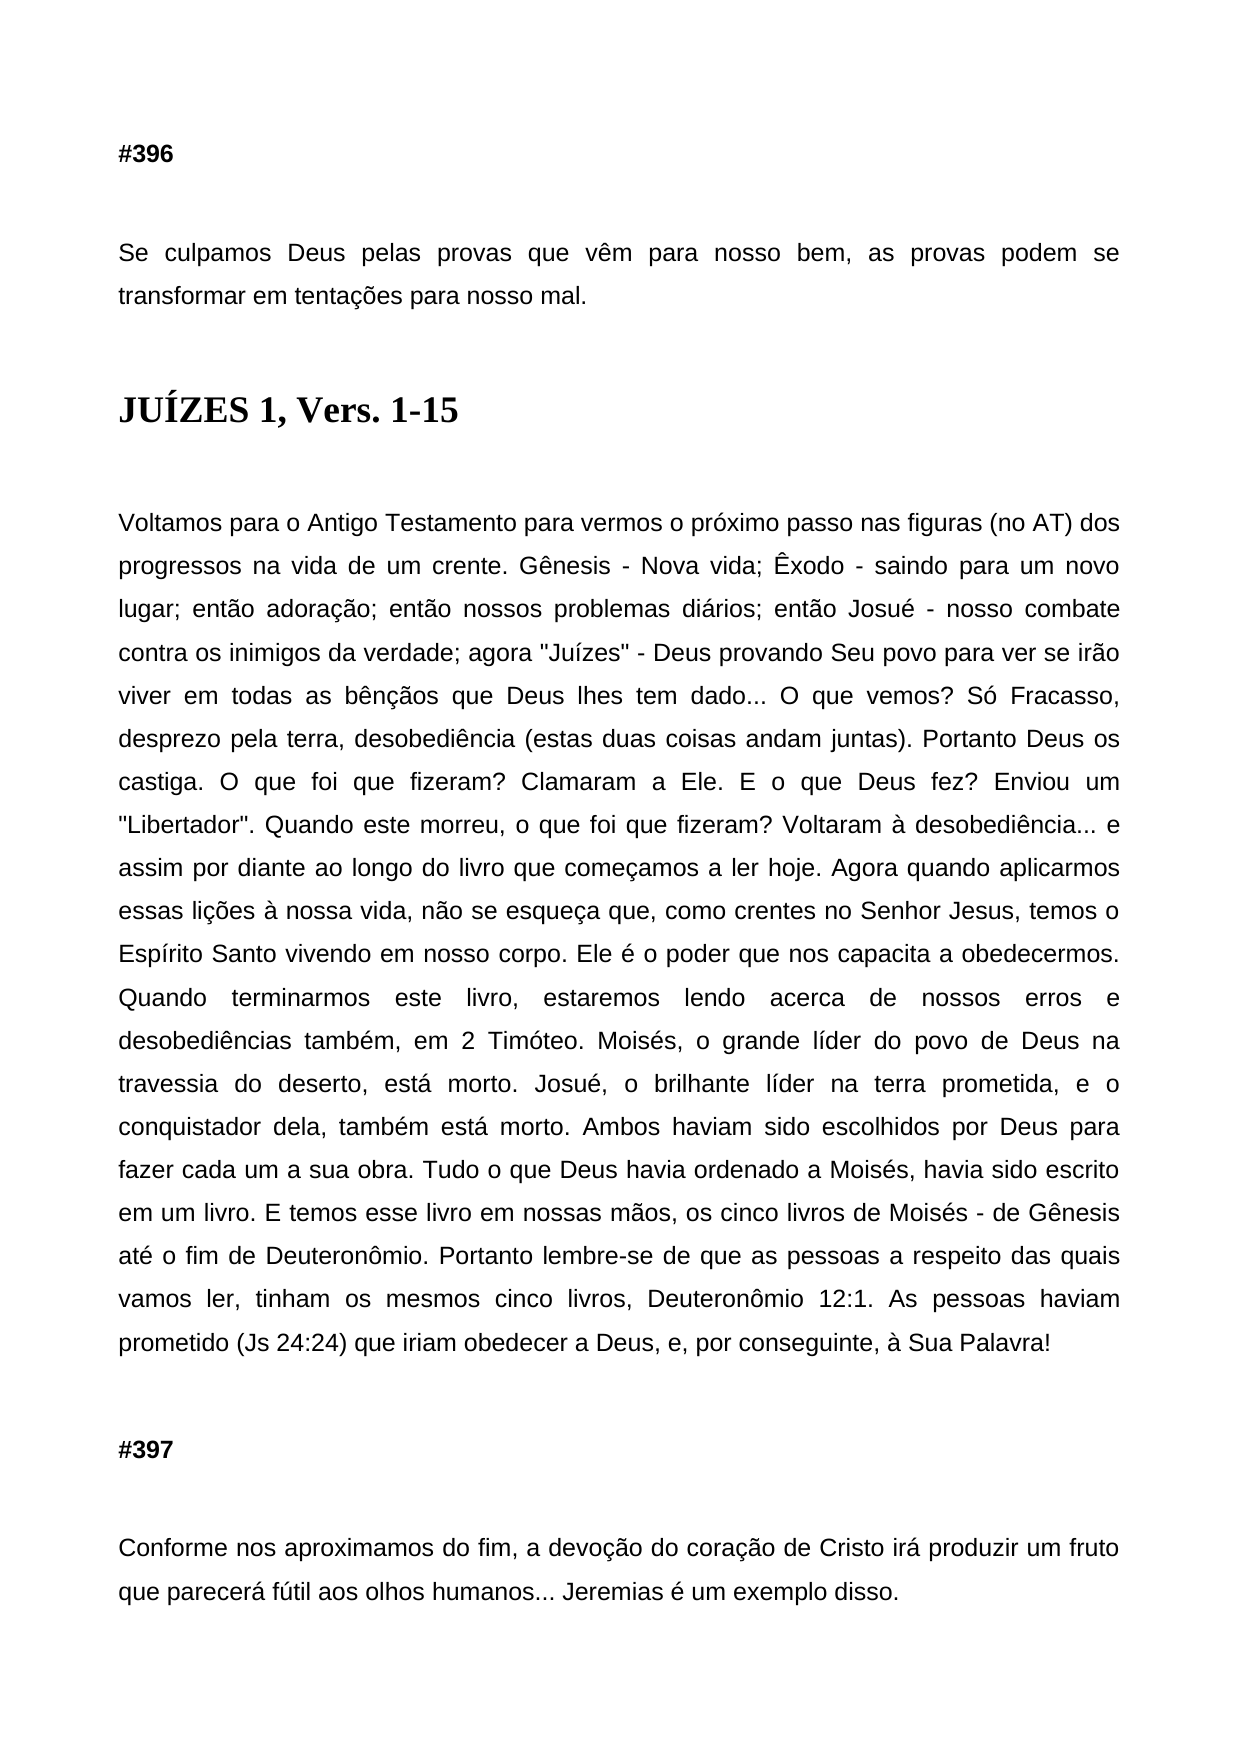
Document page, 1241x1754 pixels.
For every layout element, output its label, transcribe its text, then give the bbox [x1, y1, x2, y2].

text Conforme nos aproximamos do fim, a devoção do coração de Cristo irá produzir um fruto que parecerá fútil aos olhos humanos... Jeremias é um exemplo disso. [118, 1533, 1122, 1605]
subtitle JUÍZES 1, Vers. 1-15 [118, 388, 1122, 431]
subtitle #396 [118, 139, 1122, 168]
text Voltamos para o Antigo Testamento para vermos o próximo passo nas figuras (no AT) dos progressos na vida de um crente. Gênesis - Nova vida; Êxodo - saindo para um novo lugar; então adoração; então nossos problemas diários; então Josué - nosso combate contra os inimigos da verdade; agora "Juízes" - Deus provando Seu povo para ver se irão viver em todas as bênçãos que Deus lhes tem dado... O que vemos? Só Fracasso, desprezo pela terra, desobediência (estas duas coisas andam juntas). Portanto Deus os castiga. O que foi que fizeram? Clamaram a Ele. E o que Deus fez? Enviou um "Libertador". Quando este morreu, o que foi que fizeram? Voltaram à desobediência... e assim por diante ao longo do livro que começamos a ler hoje. Agora quando aplicarmos essas lições à nossa vida, não se esqueça que, como crentes no Senhor Jesus, temos o Espírito Santo vivendo em nosso corpo. Ele é o poder que nos capacita a obedecermos. Quando terminarmos este livro, estaremos lendo acerca de nossos erros e desobediências também, em 2 Timóteo. Moisés, o grande líder do povo de Deus na travessia do deserto, está morto. Josué, o brilhante líder na terra prometida, e o conquistador dela, também está morto. Ambos haviam sido escolhidos por Deus para fazer cada um a sua obra. Tudo o que Deus havia ordenado a Moisés, havia sido escrito em um livro. E temos esse livro em nossas mãos, os cinco livros de Moisés - de Gênesis até o fim de Deuteronômio. Portanto lembre-se de que as pessoas a respeito das quais vamos ler, tinham os mesmos cinco livros, Deuteronômio 12:1. As pessoas haviam prometido (Js 24:24) que iriam obedecer a Deus, e, por conseguinte, à Sua Palavra! [118, 508, 1122, 1356]
text Se culpamos Deus pelas provas que vêm para nosso bem, as provas podem se transformar em tentações para nosso mal. [118, 238, 1122, 309]
subtitle #397 [118, 1435, 1122, 1463]
